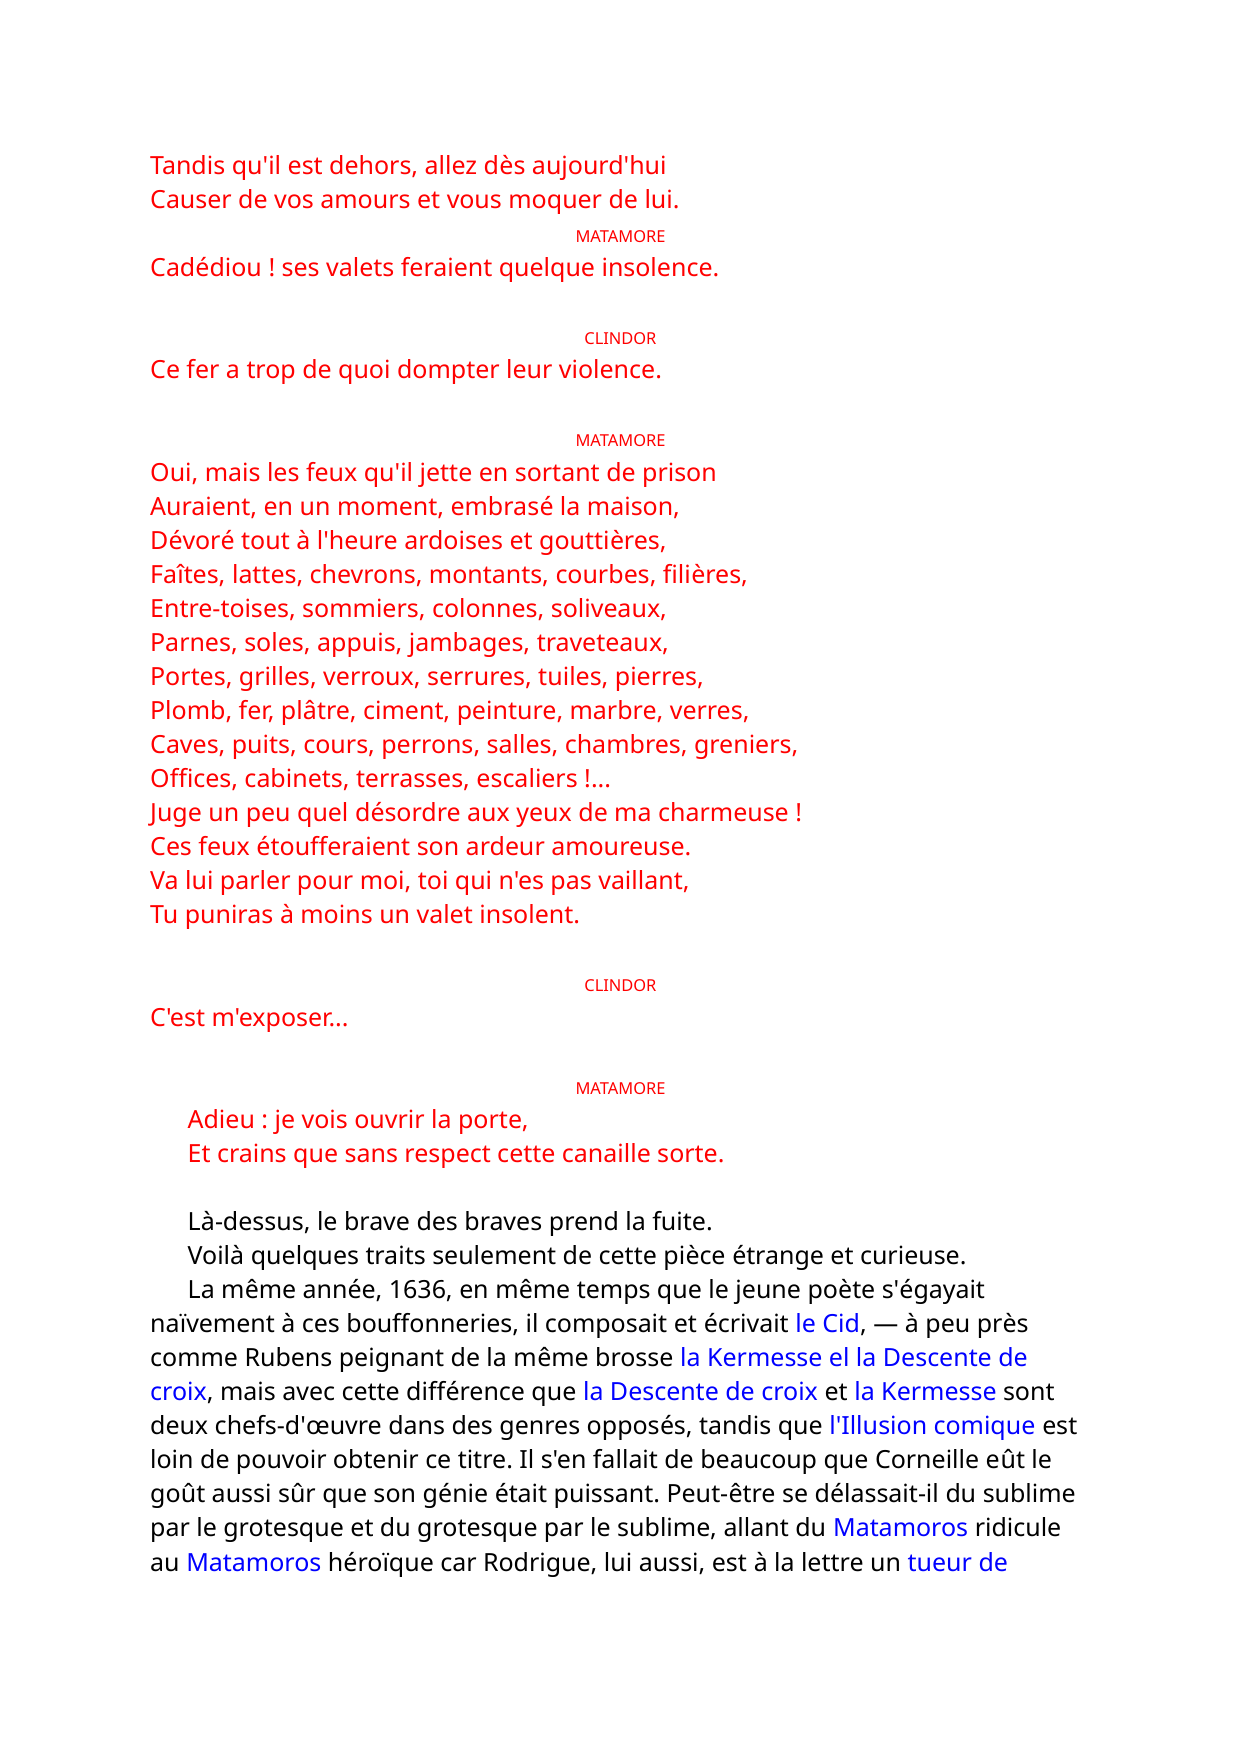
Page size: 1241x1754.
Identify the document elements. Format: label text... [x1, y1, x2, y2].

text C'est m'exposer... [150, 999, 1091, 1033]
text Là-dessus, le brave des braves prend la fuite. [150, 1203, 1091, 1238]
text matamore [150, 1067, 1091, 1101]
text Parnes, soles, appuis, jambages, traveteaux, [150, 624, 1091, 658]
text Cadédiou ! ses valets feraient quelque insolence. [150, 250, 1091, 284]
text Faîtes, lattes, chevrons, montants, courbes, filières, [150, 556, 1091, 590]
text clindor [150, 965, 1091, 999]
text matamore [150, 420, 1091, 454]
text Dévoré tout à l'heure ardoises et gouttières, [150, 522, 1091, 556]
text Ce fer a trop de quoi dompter leur violence. [150, 352, 1091, 386]
text Portes, grilles, verroux, serrures, tuiles, pierres, [150, 658, 1091, 693]
text Va lui parler pour moi, toi qui n'es pas vaillant, [150, 863, 1091, 897]
text matamore [150, 216, 1091, 250]
text Juge un peu quel désordre aux yeux de ma charmeuse ! [150, 795, 1091, 829]
text Causer de vos amours et vous moquer de lui. [150, 182, 1091, 216]
text Et crains que sans respect cette canaille sorte. [150, 1135, 1091, 1169]
text Ces feux étoufferaient son ardeur amoureuse. [150, 829, 1091, 863]
text Voilà quelques traits seulement de cette pièce étrange et curieuse. [150, 1238, 1091, 1272]
text Auraient, en un moment, embrasé la maison, [150, 488, 1091, 522]
text Caves, puits, cours, perrons, salles, chambres, greniers, [150, 727, 1091, 761]
text La même année, 1636, en même temps que le jeune poète s'égayait naïvement à ces bouffonneries, il composait et écrivait le Cid, — à peu près comme Rubens peignant de la même brosse la Ker­messe el la Descente de croix, mais avec cette diffé­rence que la Descente de croix et la Kermesse sont deux chefs-d'œuvre dans des genres opposés, tandis que l'Illusion comique est loin de pouvoir obtenir ce titre. Il s'en fallait de beaucoup que Corneille eût le goût aussi sûr que son génie était puissant. Peut-être se délassait-il du sublime par le gro­tesque et du grotesque par le sublime, allant du Matamoros ridicule au Matamoros héroïque car Rodrigue, lui aussi, est à la lettre un tueur de [150, 1272, 1091, 1578]
text Entre-toises, sommiers, colonnes, soliveaux, [150, 590, 1091, 624]
text Tu puniras à moins un valet insolent. [150, 897, 1091, 931]
text clindor [150, 318, 1091, 352]
text Plomb, fer, plâtre, ciment, peinture, marbre, verres, [150, 693, 1091, 727]
text Tandis qu'il est dehors, allez dès aujourd'hui [150, 148, 1091, 182]
text Oui, mais les feux qu'il jette en sortant de prison [150, 454, 1091, 488]
text Adieu : je vois ouvrir la porte, [150, 1101, 1091, 1135]
text Offices, cabinets, terrasses, escaliers !... [150, 761, 1091, 795]
